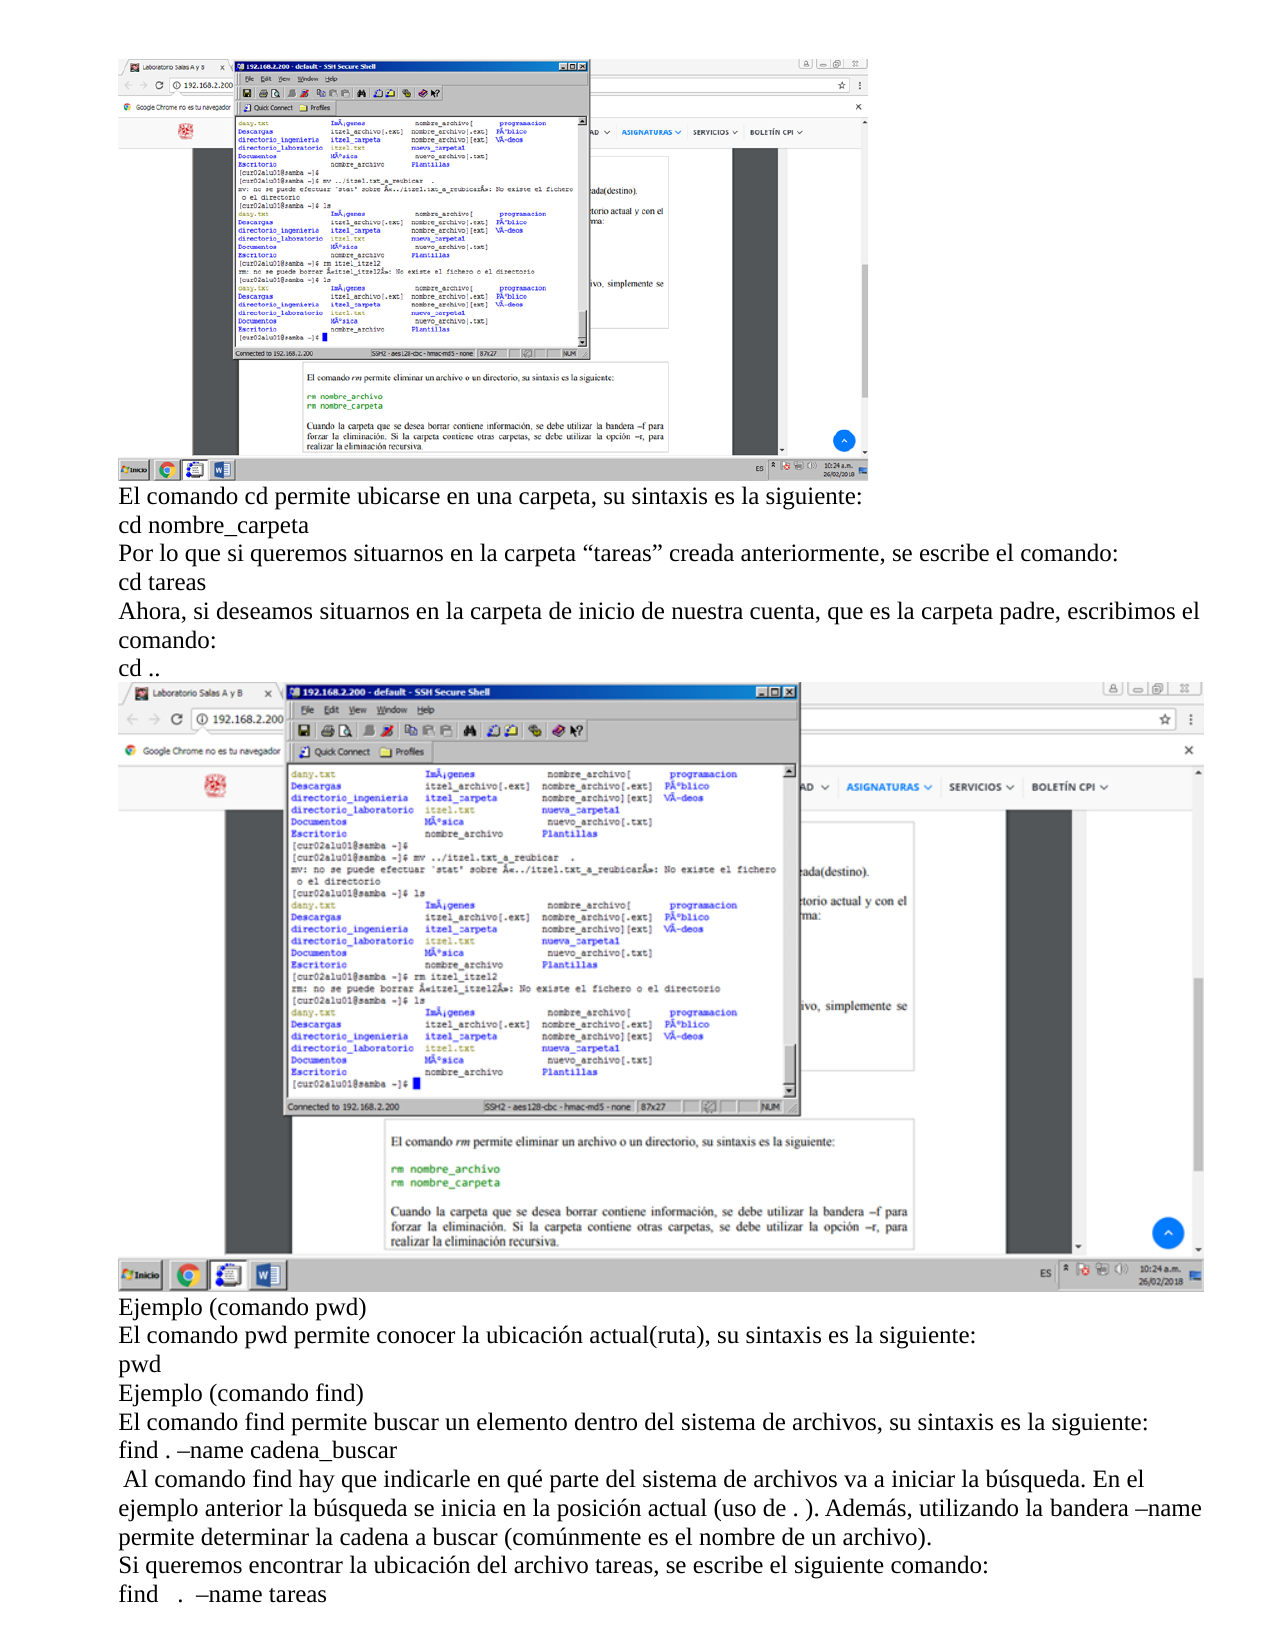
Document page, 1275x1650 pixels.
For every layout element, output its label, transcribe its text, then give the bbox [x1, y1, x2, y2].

text cd .. [118, 653, 1205, 682]
text pwd [118, 1349, 1205, 1378]
text Ejemplo (comando pwd) [118, 682, 1205, 1320]
text Al comando find hay que indicarle en qué parte del sistema de archivos va a iniciar la búsqueda. En el ejemplo anterior la búsqueda se inicia en la posición actual (uso de . ). Además, utilizando la bandera –name permite determinar la cadena a buscar (comúnmente es el nombre de un archivo). [118, 1464, 1205, 1550]
text Ejemplo (comando find) [118, 1378, 1205, 1407]
text Si queremos encontrar la ubicación del archivo tareas, se escribe el siguiente comando: [118, 1550, 1205, 1579]
text find . –name cadena_buscar [118, 1435, 1205, 1464]
text El comando cd permite ubicarse en una carpeta, su sintaxis es la siguiente: [118, 481, 1205, 510]
text cd nombre_carpeta [118, 510, 1205, 538]
text cd tareas [118, 567, 1205, 596]
text Ahora, si deseamos situarnos en la carpeta de inicio de nuestra cuenta, que es la carpeta padre, escribimos el comando: [118, 596, 1205, 653]
text Por lo que si queremos situarnos en la carpeta “tareas” creada anteriormente, se escribe el comando: [118, 538, 1205, 567]
text find . –name tareas [118, 1579, 1205, 1608]
text El comando pwd permite conocer la ubicación actual(ruta), su sintaxis es la siguiente: [118, 1320, 1205, 1349]
text El comando find permite buscar un elemento dentro del sistema de archivos, su sintaxis es la siguiente: [118, 1407, 1205, 1435]
